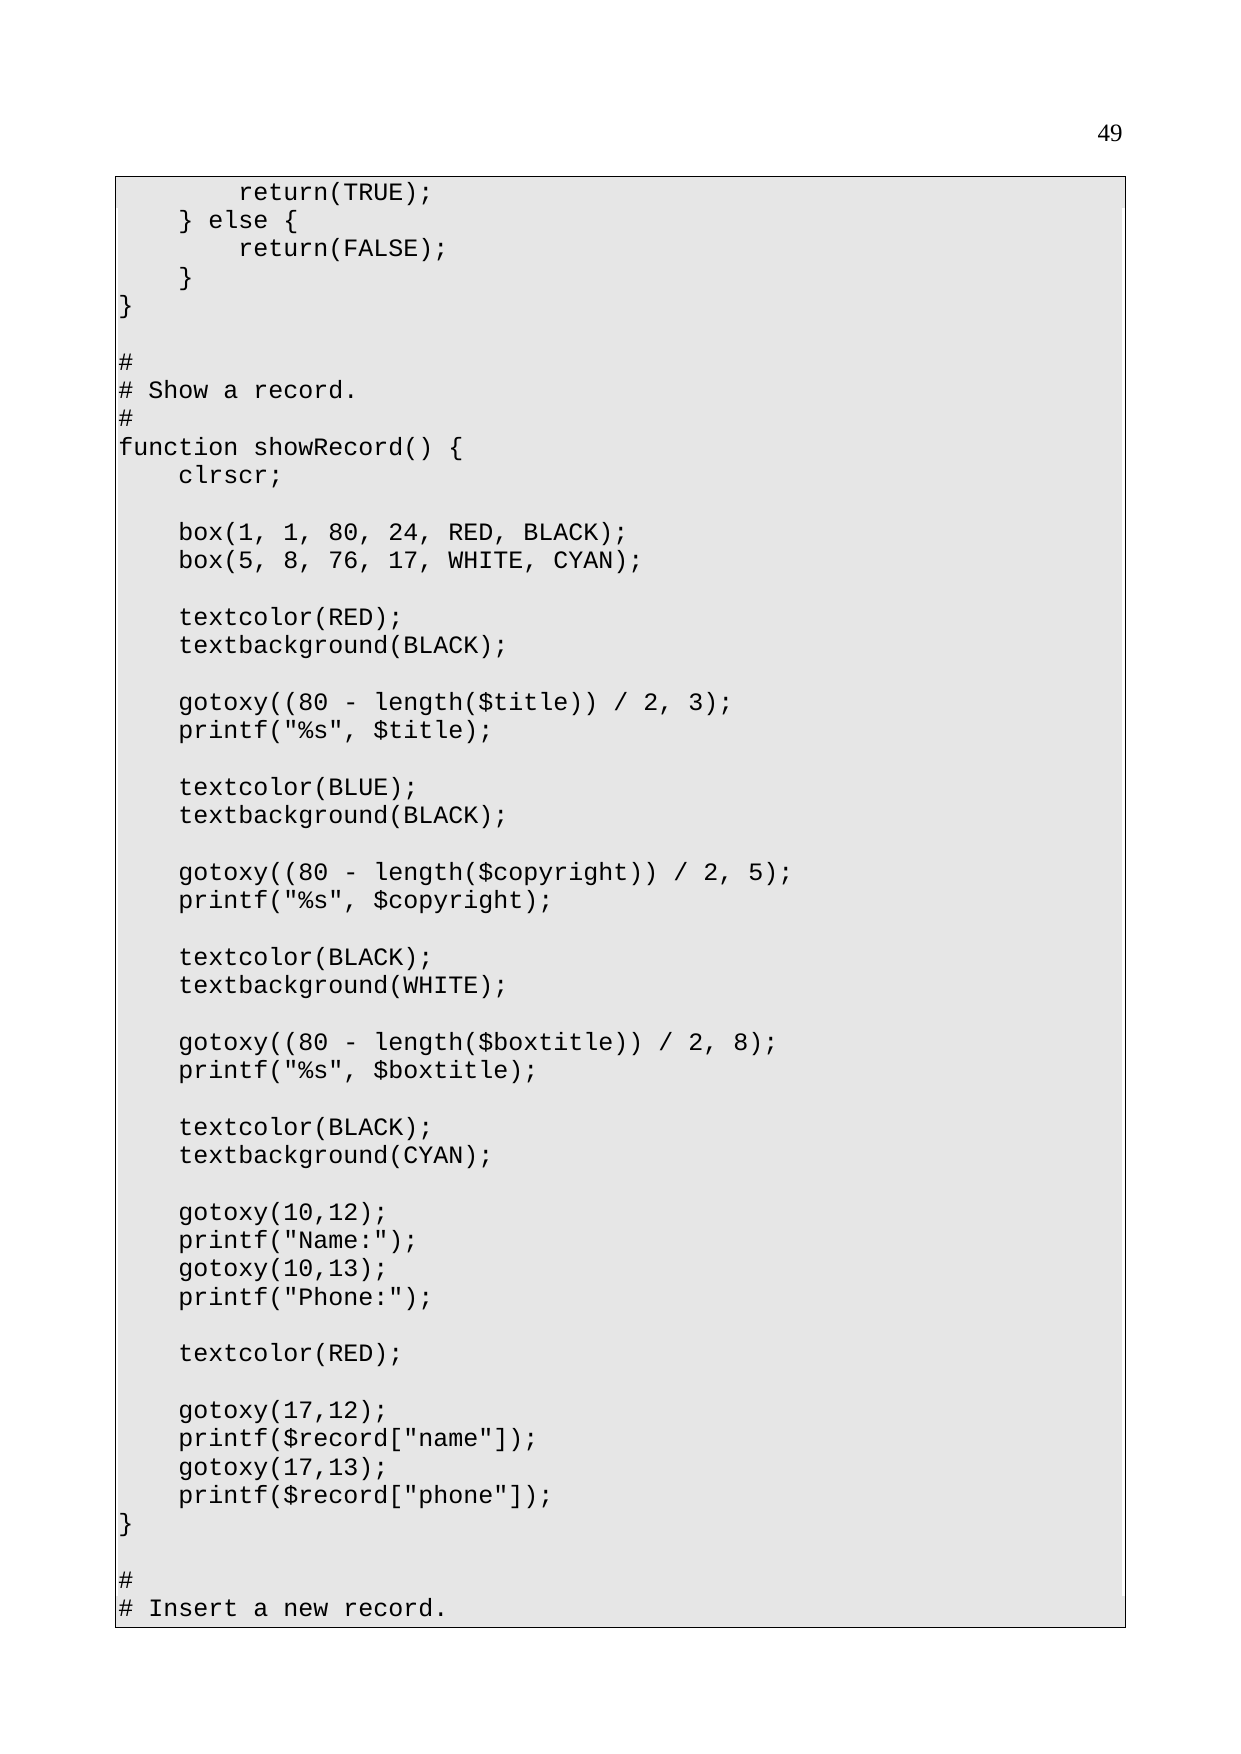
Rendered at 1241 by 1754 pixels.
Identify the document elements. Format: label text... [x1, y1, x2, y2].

text clrscr; [118, 463, 1122, 491]
text # Insert a new record. [116, 1593, 1125, 1627]
text printf("Name:"); [118, 1228, 1122, 1256]
text return(TRUE); [116, 177, 1125, 208]
text textcolor(BLACK); [118, 944, 1122, 973]
text return(FALSE); [118, 236, 1122, 264]
text textbackground(BLACK); [118, 633, 1122, 661]
text gotoxy((80 - length($boxtitle)) / 2, 8); [118, 1029, 1122, 1058]
text gotoxy(17,13); [118, 1454, 1122, 1483]
text printf("%s", $copyright); [118, 888, 1122, 916]
text box(1, 1, 80, 24, RED, BLACK); [118, 519, 1122, 548]
text function showRecord() { [118, 434, 1122, 463]
text # [118, 1568, 1122, 1593]
text textcolor(RED); [118, 604, 1122, 633]
text printf("%s", $boxtitle); [118, 1058, 1122, 1086]
text box(5, 8, 76, 17, WHITE, CYAN); [118, 548, 1122, 576]
text printf($record["phone"]); [118, 1483, 1122, 1511]
text printf("Phone:"); [118, 1284, 1122, 1313]
text # Show a record. [118, 378, 1122, 406]
text textbackground(CYAN); [118, 1143, 1122, 1171]
text gotoxy(10,13); [118, 1256, 1122, 1284]
text } else { [118, 208, 1122, 236]
text gotoxy(17,12); [118, 1398, 1122, 1426]
text # [118, 349, 1122, 378]
text textcolor(BLACK); [118, 1114, 1122, 1143]
text } [118, 264, 1122, 293]
text textbackground(BLACK); [118, 803, 1122, 831]
text gotoxy((80 - length($copyright)) / 2, 5); [118, 859, 1122, 888]
text printf("%s", $title); [118, 718, 1122, 746]
text gotoxy((80 - length($title)) / 2, 3); [118, 689, 1122, 718]
text } [118, 1511, 1122, 1539]
text printf($record["name"]); [118, 1426, 1122, 1454]
text } [118, 293, 1122, 321]
text # [118, 406, 1122, 434]
text textcolor(BLUE); [118, 774, 1122, 803]
text textbackground(WHITE); [118, 973, 1122, 1001]
text gotoxy(10,12); [118, 1199, 1122, 1228]
text textcolor(RED); [118, 1341, 1122, 1369]
